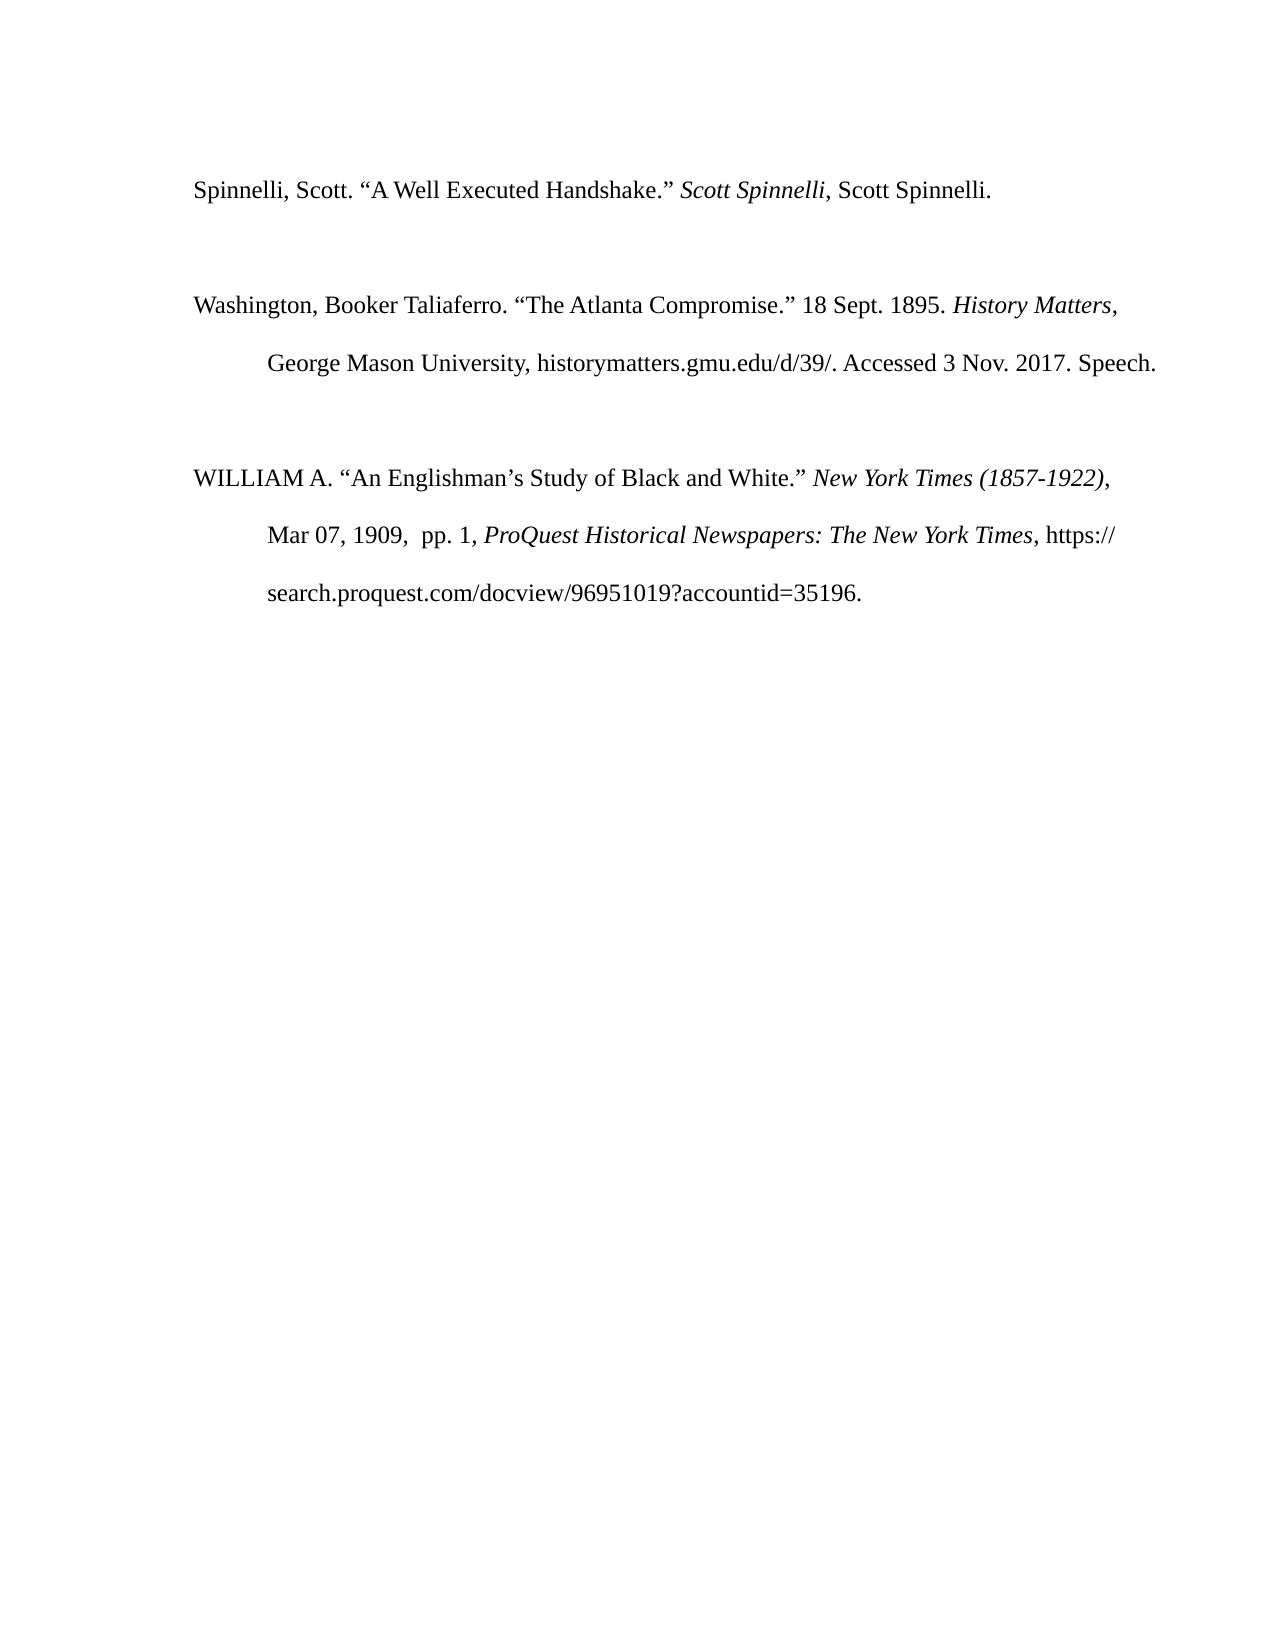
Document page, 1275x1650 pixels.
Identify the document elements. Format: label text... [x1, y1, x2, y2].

text WILLIAM A. “An Englishman’s Study of Black and White.” New York Times (1857-1922), Mar 07, 1909, pp. 1, ProQuest Historical Newspapers: The New York Times, https:// search.proquest.com/docview/96951019?accountid=35196. [193, 463, 1157, 607]
text Spinnelli, Scott. “A Well Executed Handshake.” Scott Spinnelli, Scott Spinnelli. [193, 176, 1157, 204]
text Washington, Booker Taliaferro. “The Atlanta Compromise.” 18 Sept. 1895. History Matters, George Mason University, historymatters.gmu.edu/d/39/. Accessed 3 Nov. 2017. Speech. [193, 291, 1157, 377]
